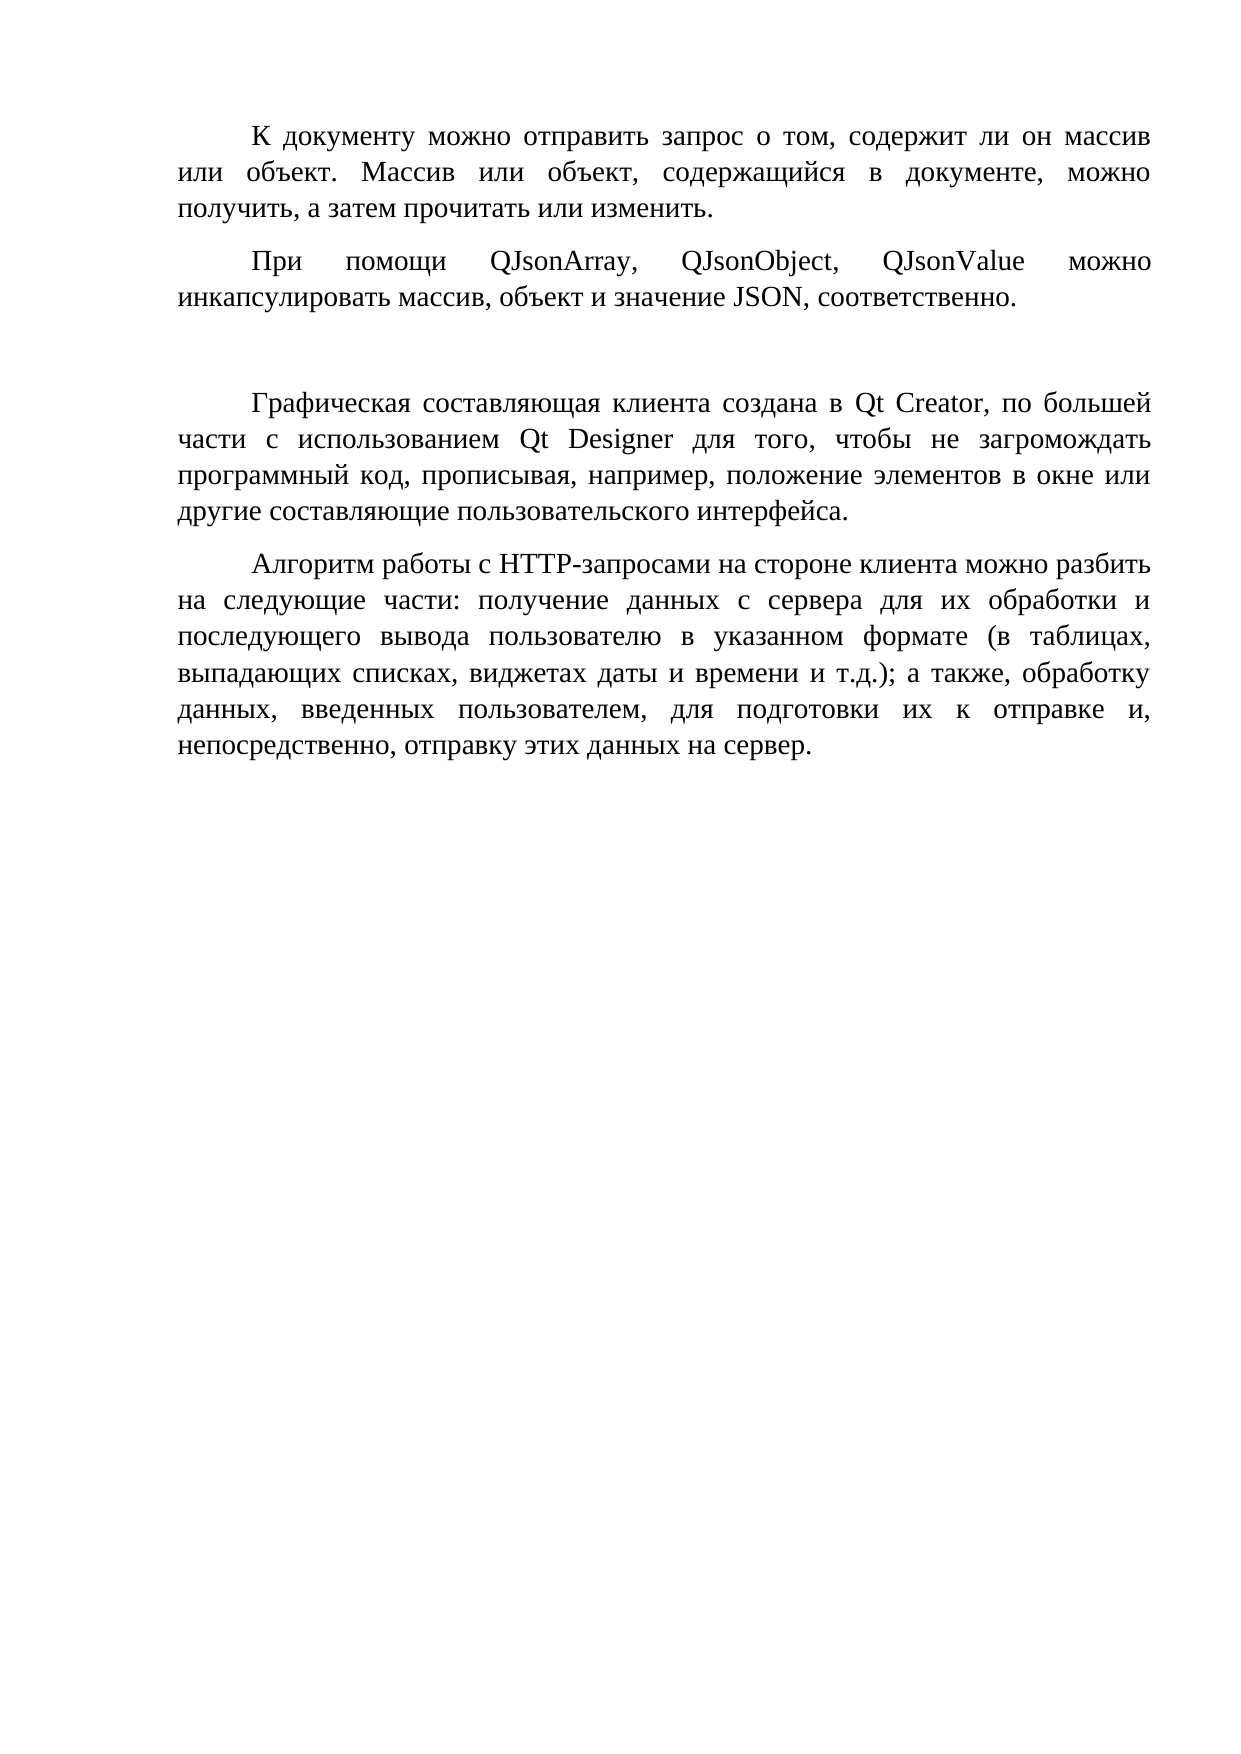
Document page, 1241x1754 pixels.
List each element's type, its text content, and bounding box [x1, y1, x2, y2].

text Алгоритм работы с HTTP-запросами на стороне клиента можно разбить на следующие части: получение данных с сервера для их обработки и последующего вывода пользователю в указанном формате (в таблицах, выпадающих списках, виджетах даты и времени и т.д.); а также, обработку данных, введенных пользователем, для подготовки их к отправке и, непосредственно, отправку этих данных на сервер. [177, 546, 1152, 761]
text К документу можно отправить запрос о том, содержит ли он массив или объект. Массив или объект, содержащийся в документе, можно получить, а затем прочитать или изменить. [177, 118, 1152, 224]
text При помощи QJsonArray, QJsonObject, QJsonValue можно инкапсулировать массив, объект и значение JSON, соответственно. [177, 243, 1152, 313]
text Графическая составляющая клиента создана в Qt Creator, по большей части с использованием Qt Designer для того, чтобы не загромождать программный код, прописывая, например, положение элементов в окне или другие составляющие пользовательского интерфейса. [177, 385, 1152, 527]
